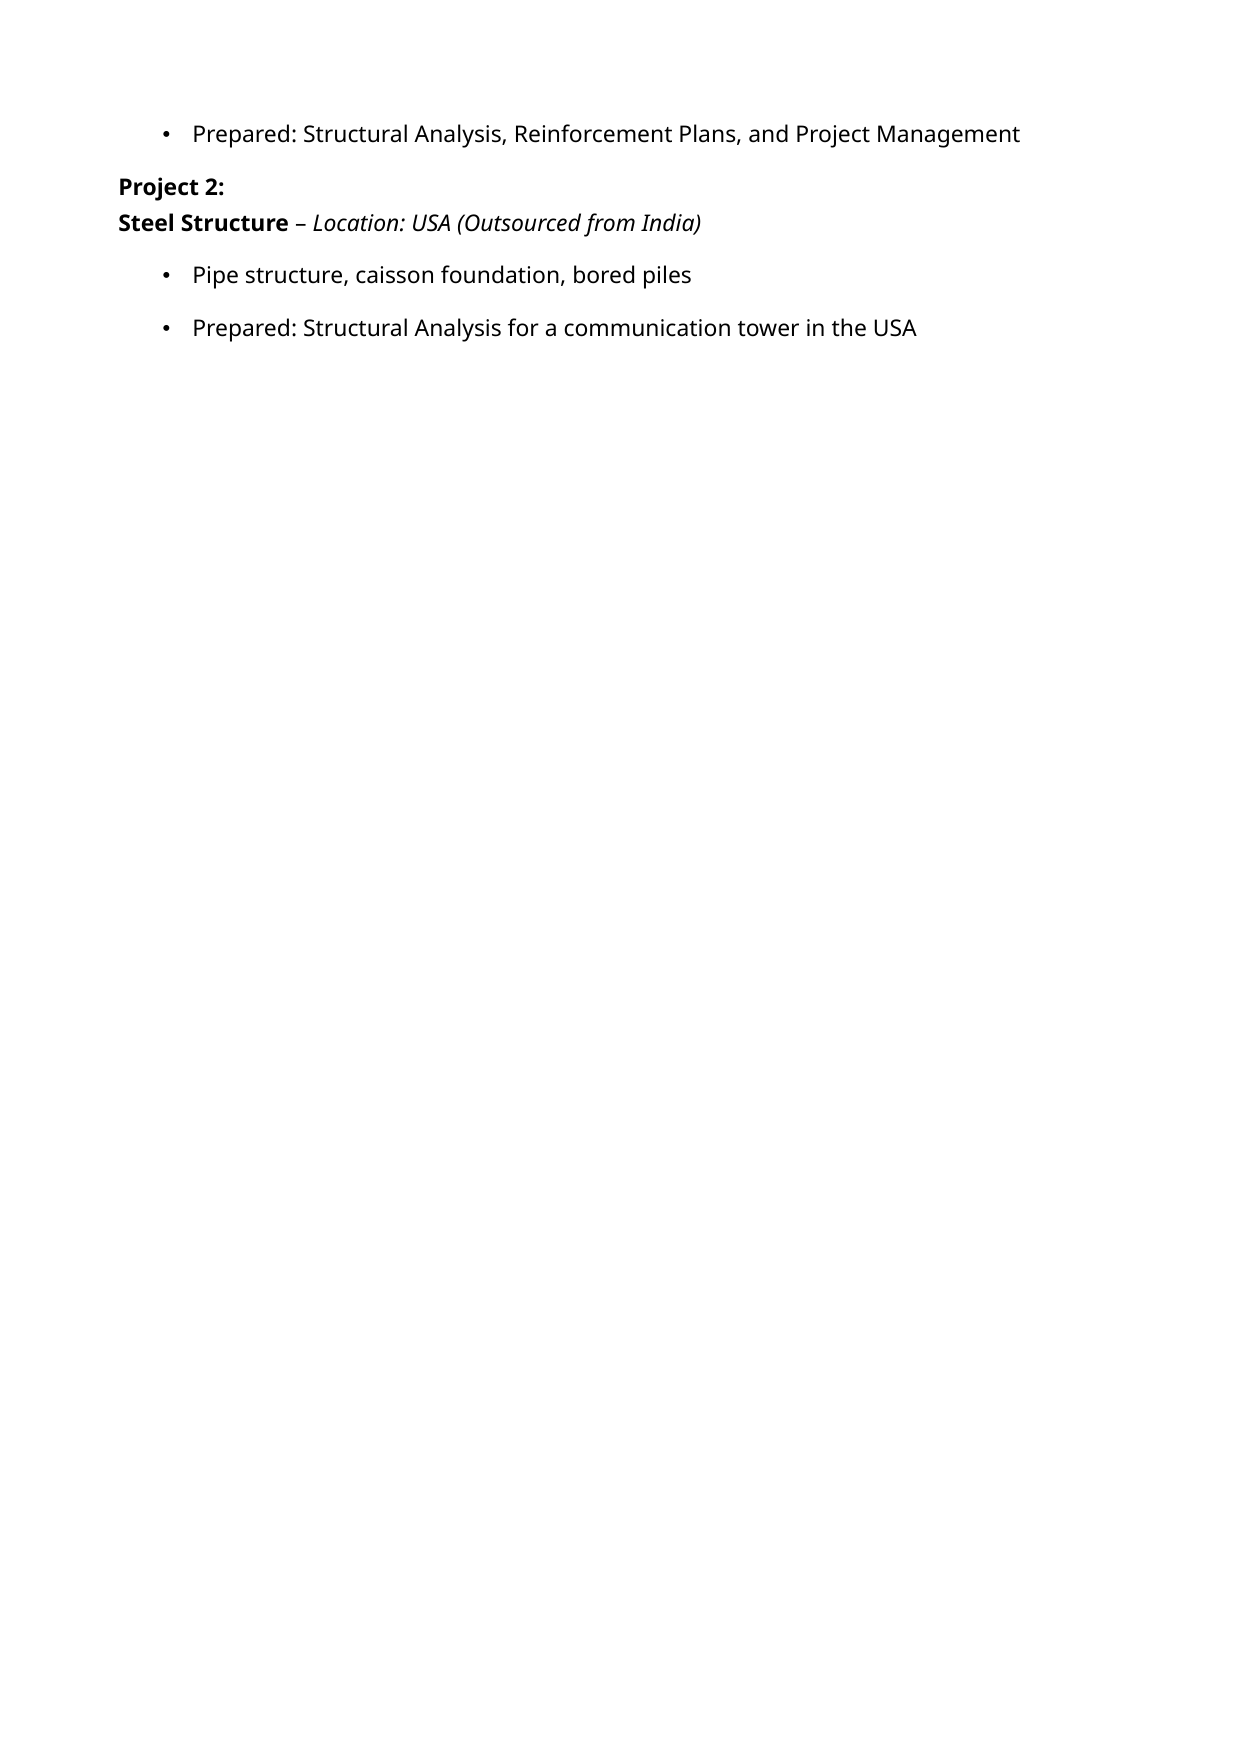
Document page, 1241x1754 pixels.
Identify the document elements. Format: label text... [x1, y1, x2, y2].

text Project 2: Steel Structure – Location: USA (Outsourced from India) [118, 171, 1122, 238]
list Prepared: Structural Analysis, Reinforcement Plans, and Project Management [162, 118, 1122, 149]
list Prepared: Structural Analysis for a communication tower in the USA [162, 312, 1122, 343]
list Pipe structure, caisson foundation, bored piles [162, 259, 1122, 291]
